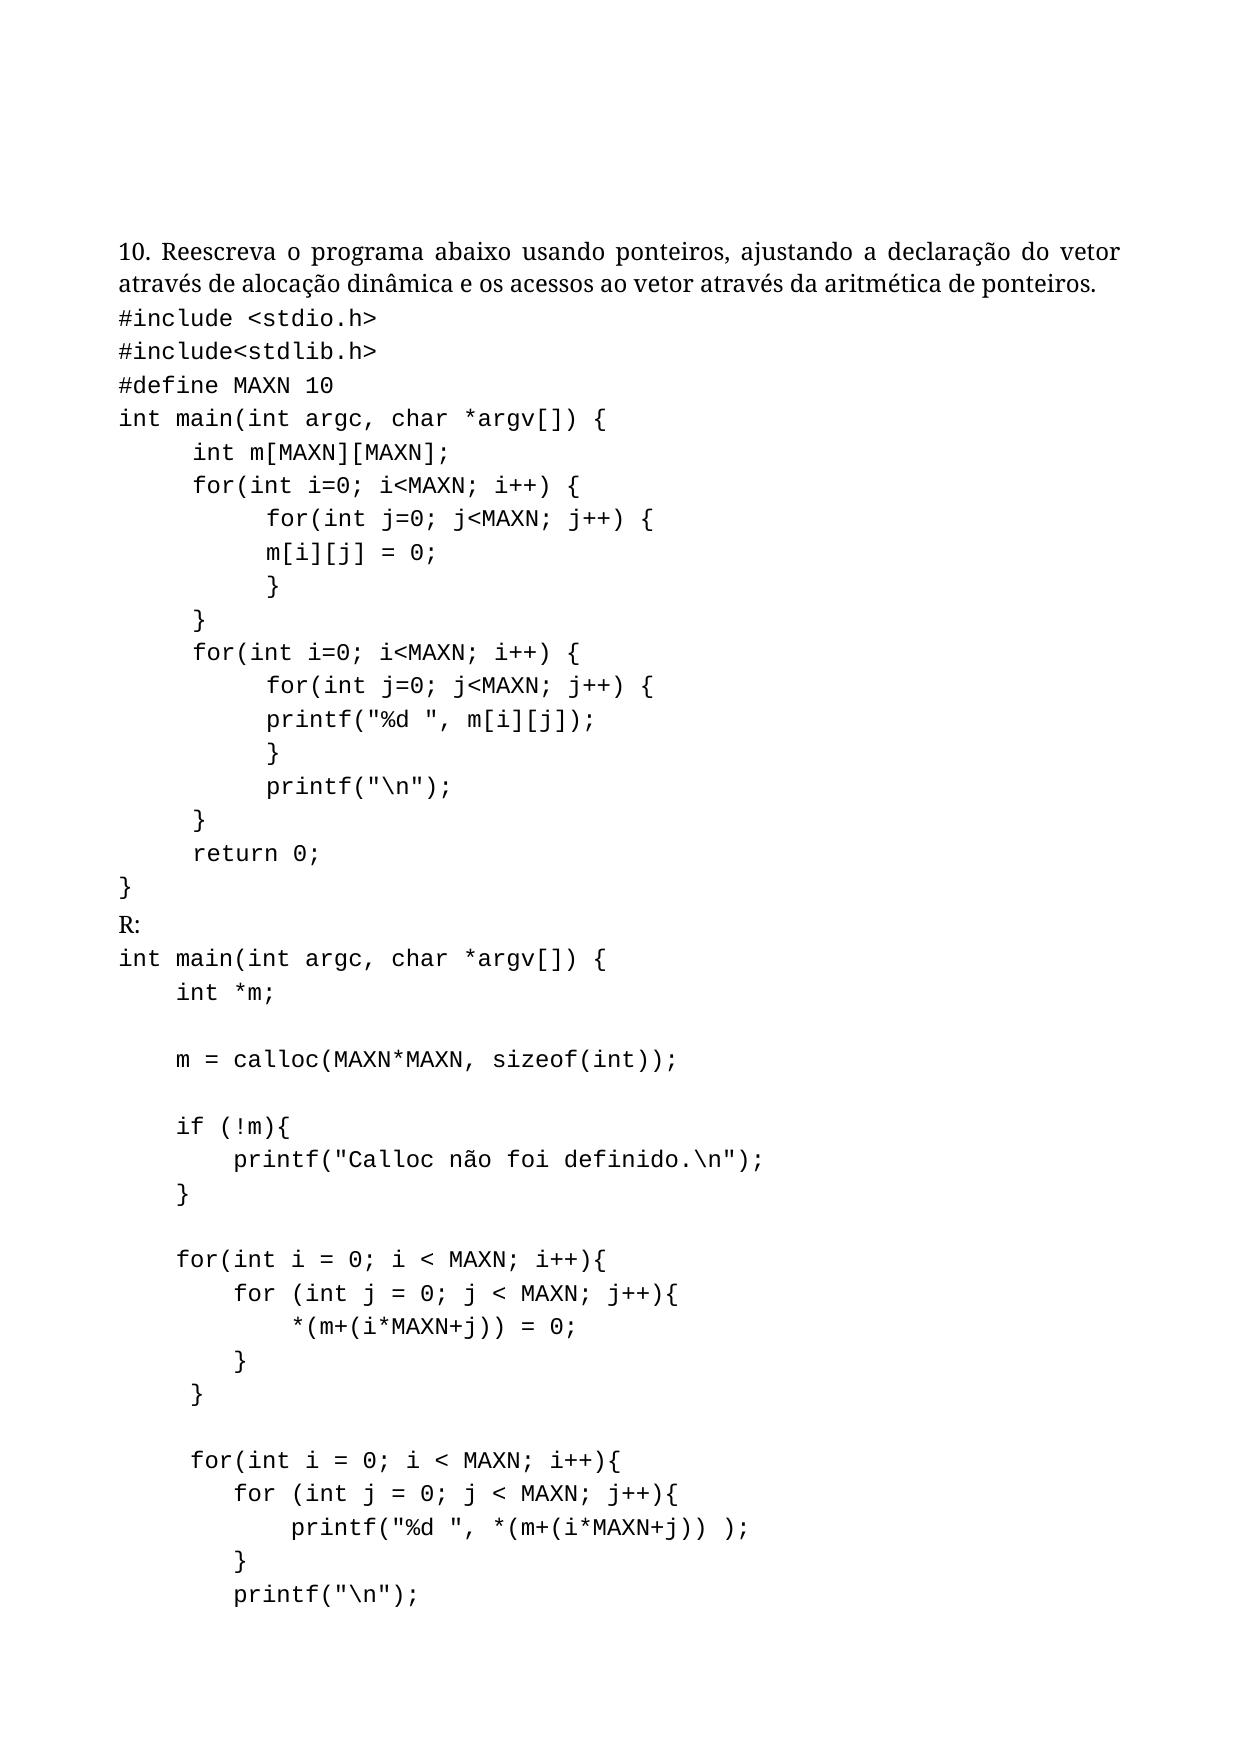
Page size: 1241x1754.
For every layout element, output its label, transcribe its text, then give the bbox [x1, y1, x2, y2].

text int main(int argc, char *argv[]) { [118, 406, 1122, 434]
text for(int j=0; j<MAXN; j++) { [118, 507, 1122, 534]
text printf("Calloc não foi definido.\n"); [118, 1147, 1122, 1175]
text printf("%d ", m[i][j]); [118, 707, 1122, 734]
text #include <stdio.h> [118, 306, 1122, 333]
text } [118, 1348, 1122, 1375]
text int main(int argc, char *argv[]) { [118, 947, 1122, 974]
text for(int i=0; i<MAXN; i++) { [118, 641, 1122, 668]
text if (!m){ [118, 1114, 1122, 1141]
text } [118, 1382, 1122, 1409]
text printf("\n"); [118, 1582, 1122, 1609]
text printf("%d ", *(m+(i*MAXN+j)) ); [118, 1515, 1122, 1542]
text } [118, 1181, 1122, 1208]
text } [118, 607, 1122, 634]
text int *m; [118, 980, 1122, 1007]
text for (int j = 0; j < MAXN; j++){ [118, 1281, 1122, 1308]
text for (int j = 0; j < MAXN; j++){ [118, 1482, 1122, 1509]
text int m[MAXN][MAXN]; [118, 440, 1122, 467]
text for(int i = 0; i < MAXN; i++){ [118, 1248, 1122, 1275]
text } [118, 741, 1122, 768]
text } [118, 574, 1122, 601]
text *(m+(i*MAXN+j)) = 0; [118, 1315, 1122, 1342]
text return 0; [118, 841, 1122, 868]
text 10. Reescreva o programa abaixo usando ponteiros, ajustando a declaração do vetor através de alocação dinâmica e os acessos ao vetor através da aritmética de ponteiros. [118, 235, 1122, 300]
text } [118, 1549, 1122, 1576]
text } [118, 808, 1122, 835]
text for(int j=0; j<MAXN; j++) { [118, 674, 1122, 701]
text m = calloc(MAXN*MAXN, sizeof(int)); [118, 1047, 1122, 1074]
text for(int i=0; i<MAXN; i++) { [118, 473, 1122, 501]
text #define MAXN 10 [118, 373, 1122, 400]
text for(int i = 0; i < MAXN; i++){ [118, 1448, 1122, 1476]
text R: [118, 908, 1122, 941]
text m[i][j] = 0; [118, 540, 1122, 567]
text #include<stdlib.h> [118, 339, 1122, 367]
text } [118, 874, 1122, 902]
text printf("\n"); [118, 774, 1122, 801]
